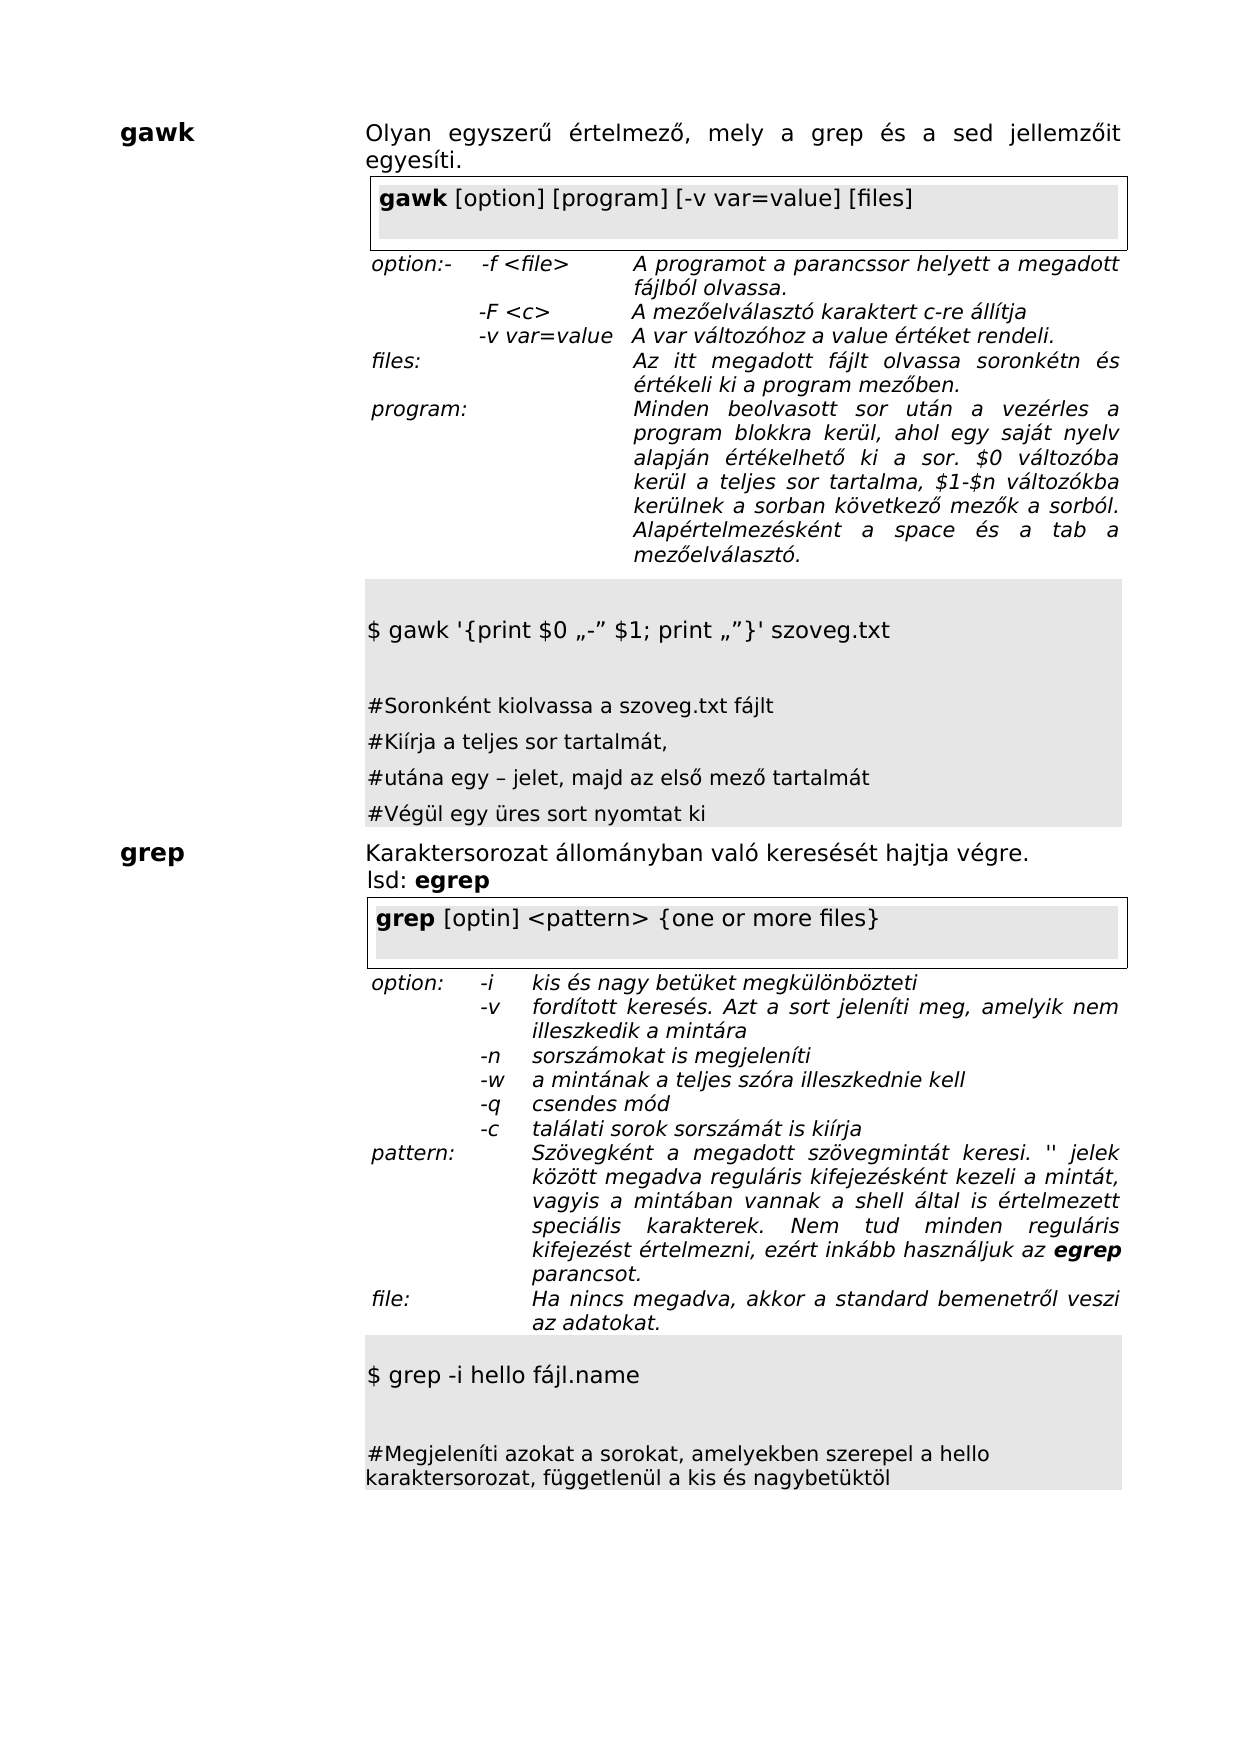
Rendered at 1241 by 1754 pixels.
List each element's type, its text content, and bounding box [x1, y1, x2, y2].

text pattern: Szövegként a megadott szövegmintát keresi. '' jelek között megadva reguláris kifejezésként kezeli a mintát, vagyis a mintában vannak a shell által is értelmezett speciális karakterek. Nem tud minden reguláris kifejezést értelmezni, ezért inkább használjuk az egrep parancsot. [371, 1141, 1122, 1287]
text files: Az itt megadott fájlt olvassa soronkétn és értékeli ki a program mezőben. [371, 349, 1122, 397]
text -q csendes mód [480, 1092, 1122, 1117]
text -c találati sorok sorszámát is kiírja [480, 1117, 1122, 1141]
text $ gawk '{print $0 „-” $1; print „”}' szoveg.txt [365, 617, 1122, 644]
text grep Karaktersorozat állományban való keresését hajtja végre. [120, 838, 1122, 867]
text grep [optin] <pattern> {one or more files} [376, 906, 1118, 932]
text option:- -f <file> A programot a parancssor helyett a megadott fájlból olvassa. [371, 252, 1122, 300]
text $ grep -i hello fájl.name [365, 1362, 1122, 1388]
text file: Ha nincs megadva, akkor a standard bemenetről veszi az adatokat. [371, 1287, 1122, 1335]
text option: -i kis és nagy betüket megkülönbözteti [371, 971, 1122, 995]
text -w a mintának a teljes szóra illeszkednie kell [480, 1068, 1122, 1092]
text program: Minden beolvasott sor után a vezérles a program blokkra kerül, ahol egy saját nyelv alapján értékelhető ki a sor. $0 változóba kerül a teljes sor tartalma, $1-$n változókba kerülnek a sorban következő mezők a sorból. Alapértelmezésként a space és a tab a mezőelválasztó. [371, 397, 1122, 567]
text #Kiírja a teljes sor tartalmát, [365, 730, 1122, 754]
text lsd: egrep [365, 867, 1122, 894]
text #Végül egy üres sort nyomtat ki [365, 802, 1122, 827]
text #Megjeleníti azokat a sorokat, amelyekben szerepel a hello karaktersorozat, függetlenül a kis és nagybetüktöl [365, 1442, 1122, 1490]
text gawk [option] [program] [-v var=value] [files] [379, 185, 1118, 212]
text gawk Olyan egyszerű értelmező, mely a grep és a sed jellemzőit egyesíti. [120, 118, 1122, 174]
text -v var=value A var változóhoz a value értéket rendeli. [479, 324, 1122, 349]
text -v fordított keresés. Azt a sort jeleníti meg, amelyik nem illeszkedik a mintára [480, 995, 1122, 1044]
text #Soronként kiolvassa a szoveg.txt fájlt [365, 694, 1122, 718]
text -F <c> A mezőelválasztó karaktert c-re állítja [479, 300, 1122, 324]
text #utána egy – jelet, majd az első mező tartalmát [365, 766, 1122, 791]
text -n sorszámokat is megjeleníti [480, 1044, 1122, 1068]
